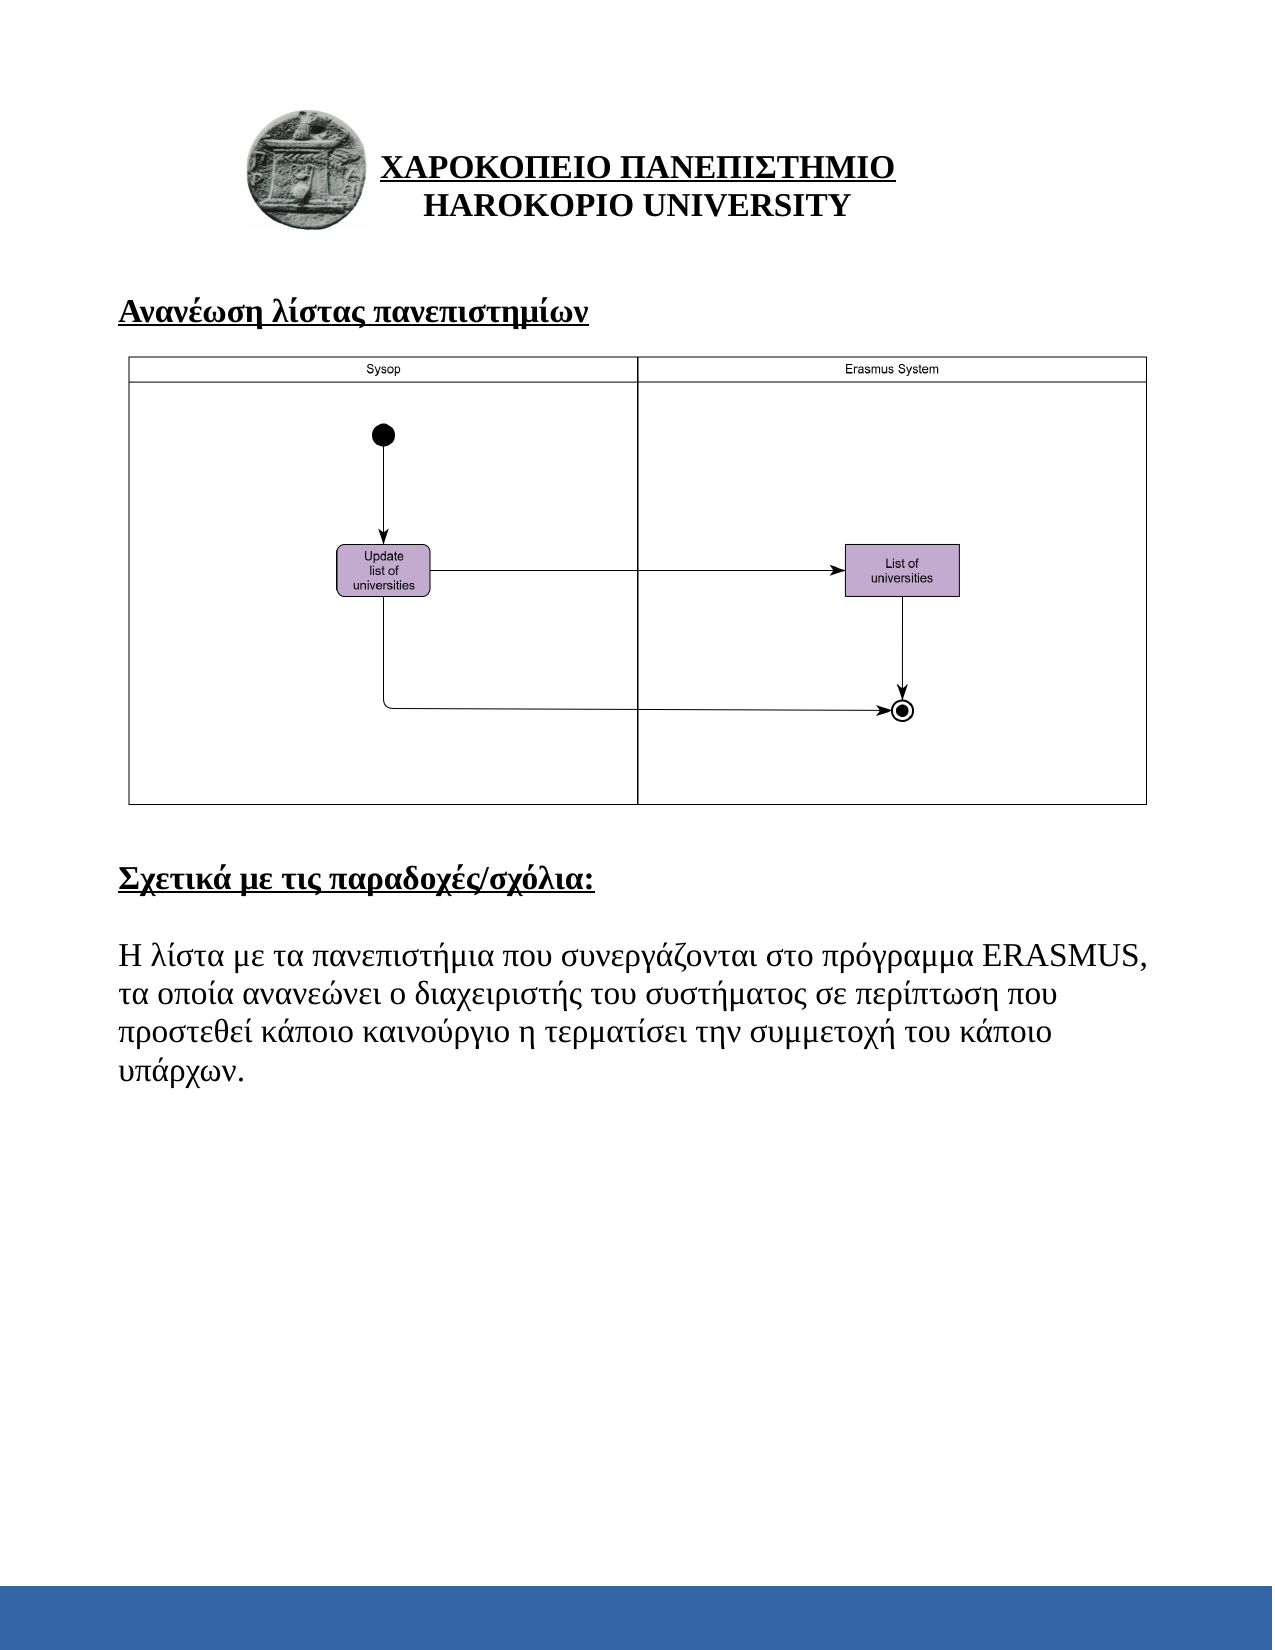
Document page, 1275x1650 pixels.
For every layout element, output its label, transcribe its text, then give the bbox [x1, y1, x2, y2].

picture [118, 346, 1157, 820]
text Σχετικά με τις παραδοχές/σχόλια: [118, 858, 1157, 897]
text Η λίστα με τα πανεπιστήμια που συνεργάζονται στο πρόγραμμα ERASMUS, τα οποία ανανεώνει ο διαχειριστής του συστήματος σε περίπτωση που προστεθεί κάποιο καινούργιο η τερματίσει την συμμετοχή του κάποιο υπάρχων. [118, 935, 1157, 1088]
text Ανανέωση λίστας πανεπιστημίων [118, 291, 1157, 330]
picture [246, 110, 369, 230]
